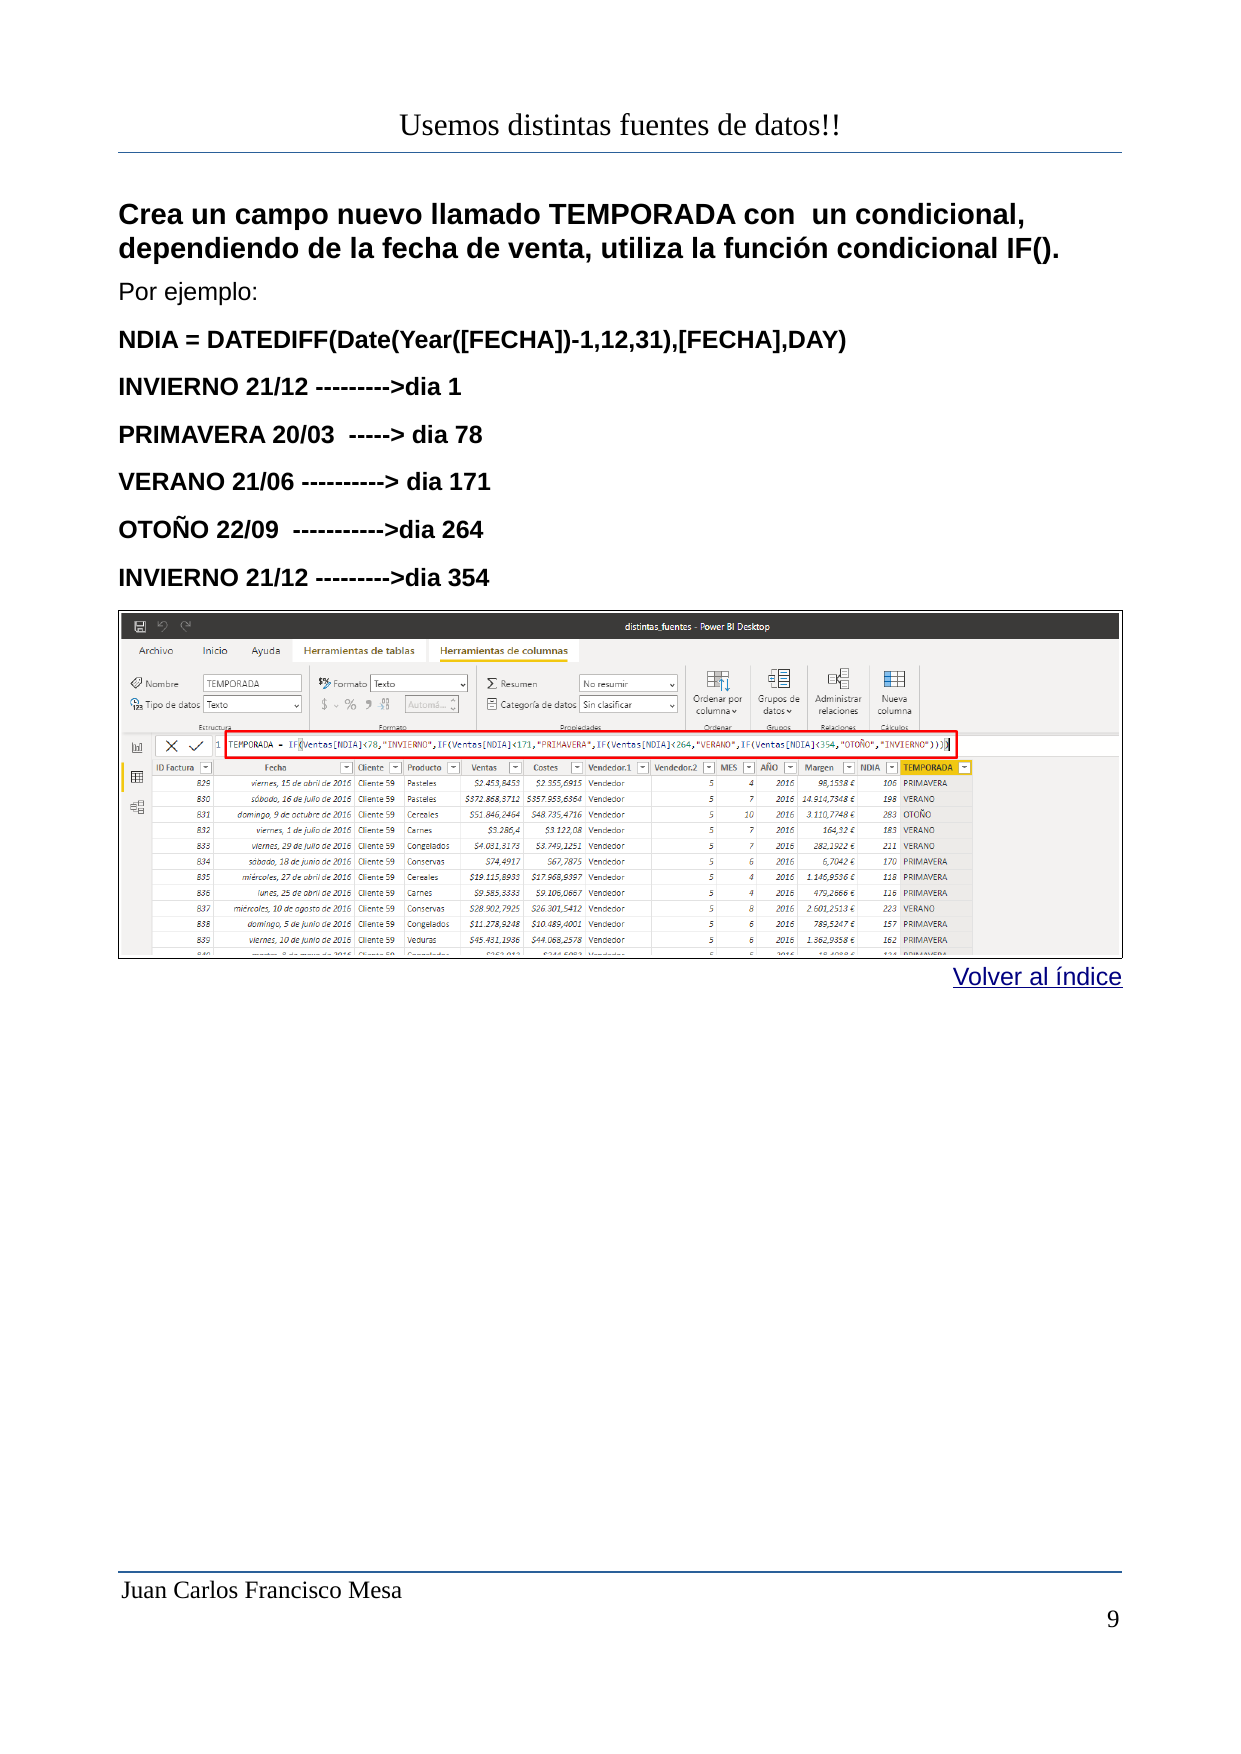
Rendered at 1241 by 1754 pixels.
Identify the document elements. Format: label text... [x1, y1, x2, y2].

picture [121, 613, 1119, 955]
text Por ejemplo: [118, 277, 1122, 306]
text PRIMAVERA 20/03 -----> dia 78 [118, 420, 1122, 448]
text INVIERNO 21/12 --------->dia 354 [118, 563, 1122, 591]
text VERANO 21/06 ----------> dia 171 [118, 467, 1122, 496]
text [119, 611, 1122, 958]
text INVIERNO 21/12 --------->dia 1 [118, 372, 1122, 401]
text Volver al índice [118, 959, 1122, 991]
text NDIA = DATEDIFF(Date(Year([FECHA])-1,12,31),[FECHA],DAY) [118, 324, 1122, 353]
subtitle Crea un campo nuevo llamado TEMPORADA con un condicional, dependiendo de la fecha de venta, utiliza la función condicional IF(). [118, 197, 1122, 264]
text OTOÑO 22/09 ----------->dia 264 [118, 515, 1122, 544]
